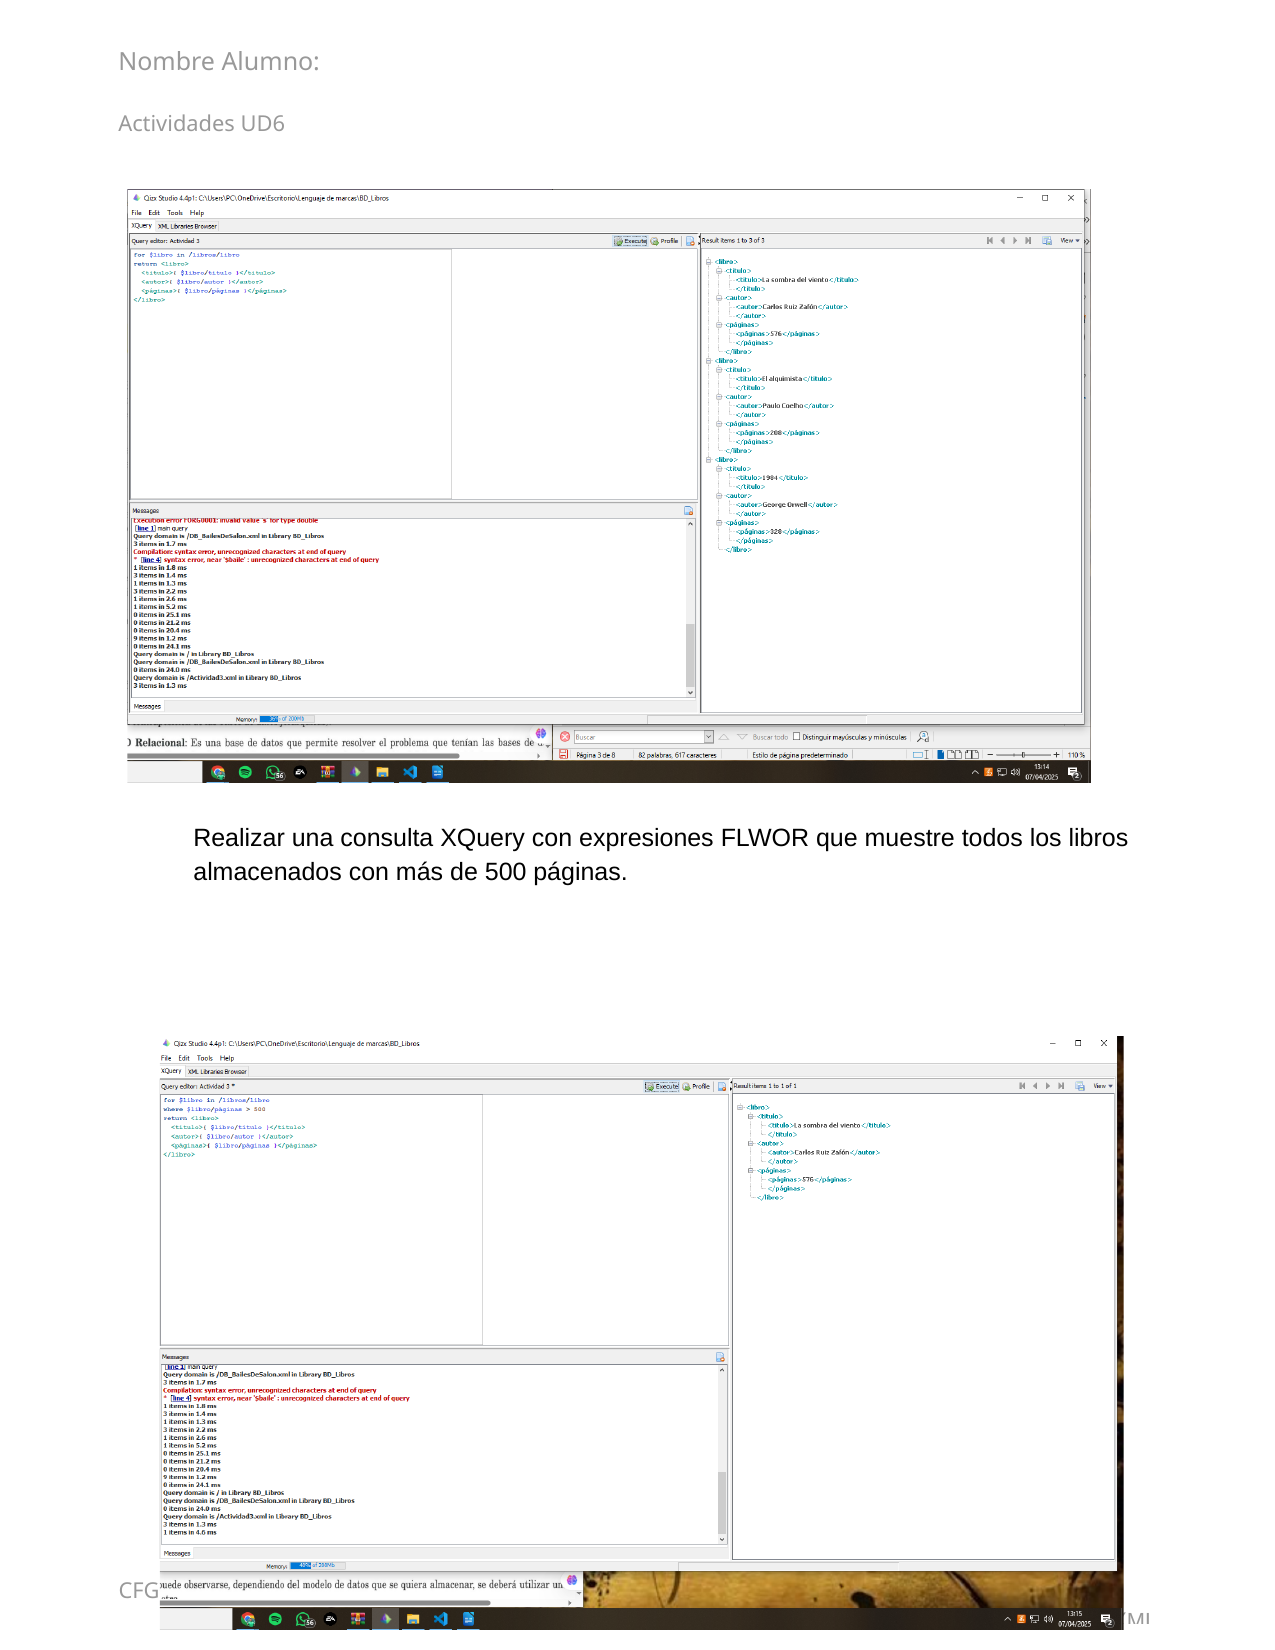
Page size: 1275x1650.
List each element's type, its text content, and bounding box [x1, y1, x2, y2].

picture [159, 1036, 1124, 1630]
picture [127, 189, 1091, 783]
text Realizar una consulta XQuery con expresiones FLWOR que muestre todos los libros almacenados con más de 500 páginas. [193, 823, 1157, 886]
